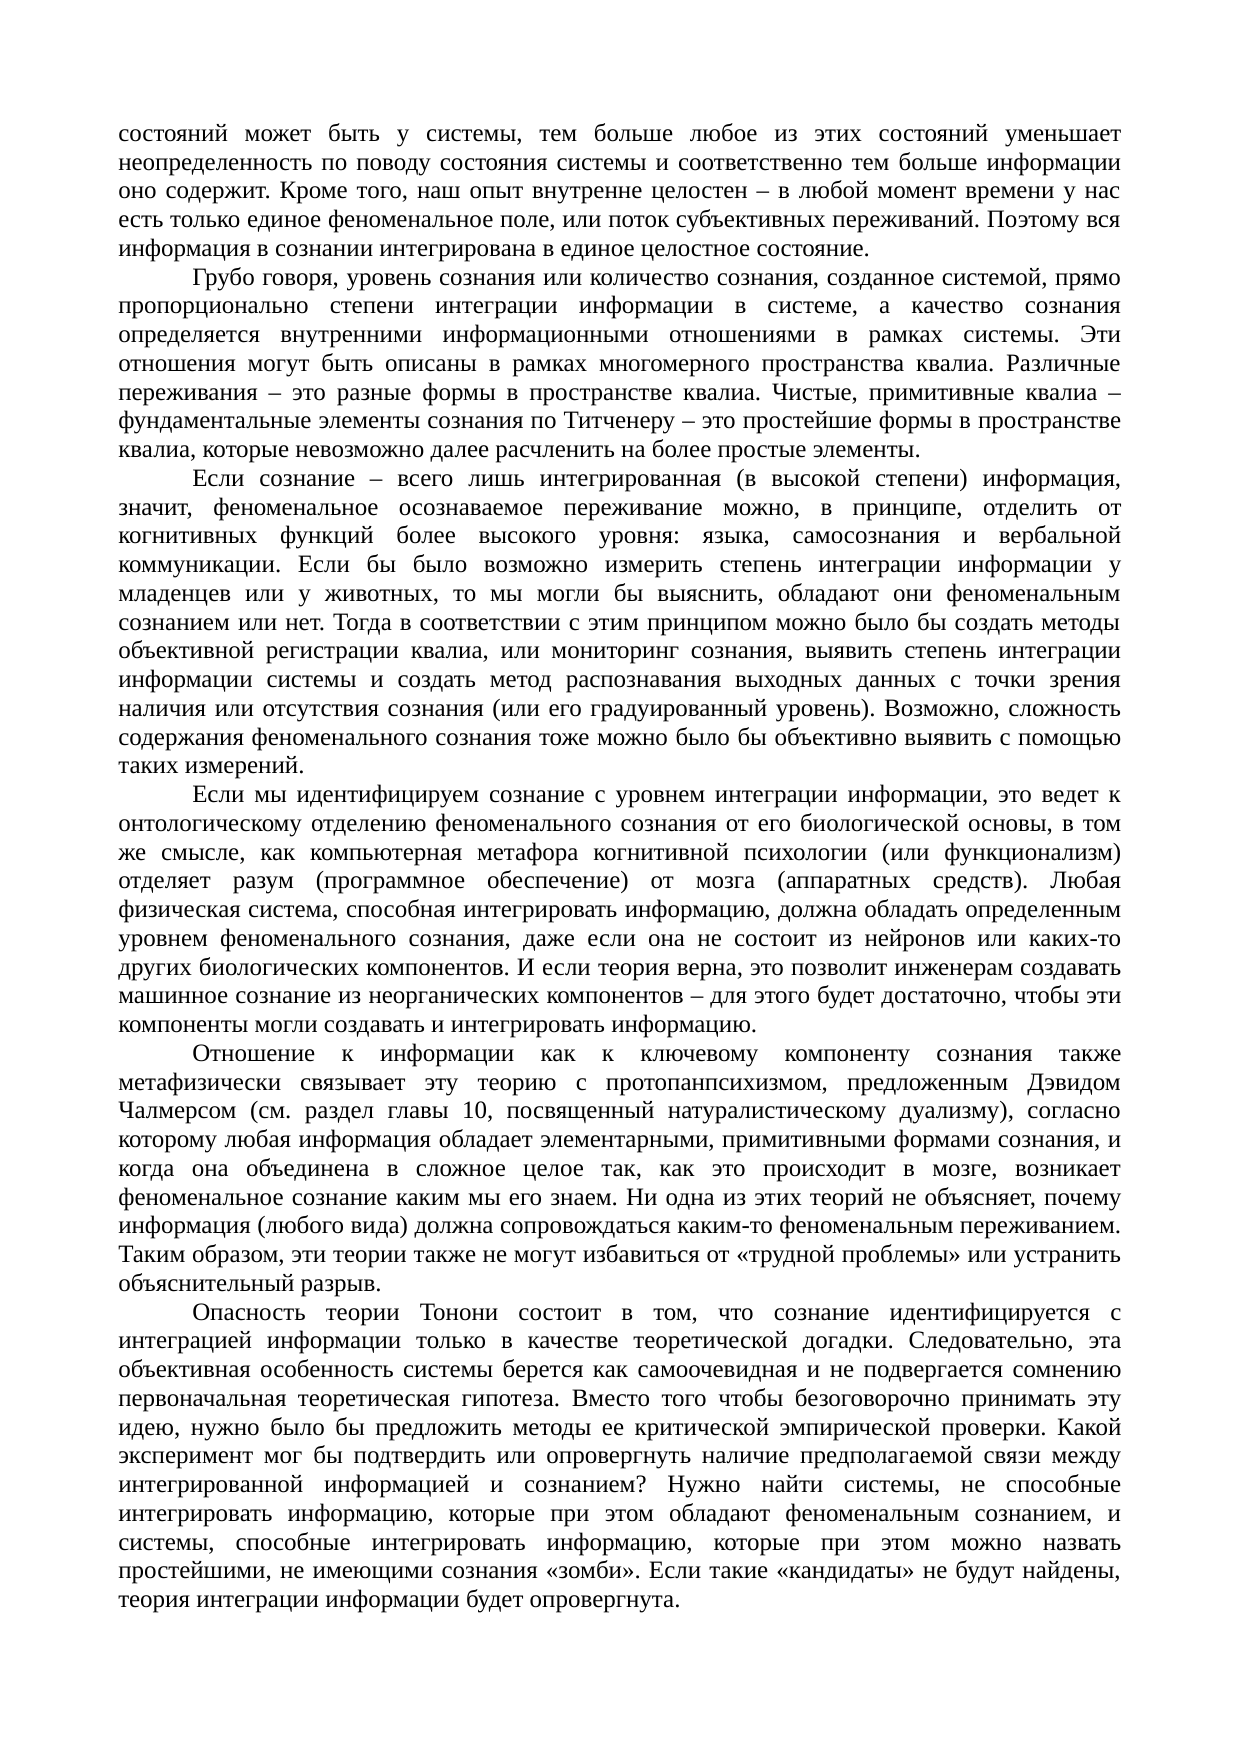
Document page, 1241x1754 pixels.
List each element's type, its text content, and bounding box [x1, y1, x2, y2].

text Если мы идентифицируем сознание с уровнем интеграции информации, это ведет к онтологическому отделению феноменального сознания от его биологической основы, в том же смысле, как компьютерная метафора когнитивной психологии (или функционализм) отделяет разум (программное обеспечение) от мозга (аппаратных средств). Любая физическая система, способная интегрировать информацию, должна обладать определенным уровнем феноменального сознания, даже если она не состоит из нейронов или каких-то других биологических компонентов. И если теория верна, это позволит инженерам создавать машинное сознание из неорганических компонентов – для этого будет достаточно, чтобы эти компоненты могли создавать и интегрировать информацию. [118, 779, 1122, 1038]
text Отношение к информации как к ключевому компоненту сознания также метафизически связывает эту теорию с протопанпсихизмом, предложенным Дэвидом Чалмерсом (см. раздел главы 10, посвященный натуралистическому дуализму), согласно которому любая информация обладает элементарными, примитивными формами сознания, и когда она объединена в сложное целое так, как это происходит в мозге, возникает феноменальное сознание каким мы его знаем. Ни одна из этих теорий не объясняет, почему информация (любого вида) должна сопровождаться каким-то феноменальным переживанием. Таким образом, эти теории также не могут избавиться от «трудной проблемы» или устранить объяснительный разрыв. [118, 1038, 1122, 1297]
text состояний может быть у системы, тем больше любое из этих состояний уменьшает неопределенность по поводу состояния системы и соответственно тем больше информации оно содержит. Кроме того, наш опыт внутренне целостен – в любой момент времени у нас есть только единое феноменальное поле, или поток субъективных переживаний. Поэтому вся информация в сознании интегрирована в единое целостное состояние. [118, 118, 1122, 262]
text Если сознание – всего лишь интегрированная (в высокой степени) информация, значит, феноменальное осознаваемое переживание можно, в принципе, отделить от когнитивных функций более высокого уровня: языка, самосознания и вербальной коммуникации. Если бы было возможно измерить степень интеграции информации у младенцев или у животных, то мы могли бы выяснить, обладают они феноменальным сознанием или нет. Тогда в соответствии с этим принципом можно было бы создать методы объективной регистрации квалиа, или мониторинг сознания, выявить степень интеграции информации системы и создать метод распознавания выходных данных с точки зрения наличия или отсутствия сознания (или его градуированный уровень). Возможно, сложность содержания феноменального сознания тоже можно было бы объективно выявить с помощью таких измерений. [118, 463, 1122, 779]
text Опасность теории Тонони состоит в том, что сознание идентифицируется с интеграцией информации только в качестве теоретической догадки. Следовательно, эта объективная особенность системы берется как самоочевидная и не подвергается сомнению первоначальная теоретическая гипотеза. Вместо того чтобы безоговорочно принимать эту идею, нужно было бы предложить методы ее критической эмпирической проверки. Какой эксперимент мог бы подтвердить или опровергнуть наличие предполагаемой связи между интегрированной информацией и сознанием? Нужно найти системы, не способные интегрировать информацию, которые при этом обладают феноменальным сознанием, и системы, способные интегрировать информацию, которые при этом можно назвать простейшими, не имеющими сознания «зомби». Если такие «кандидаты» не будут найдены, теория интеграции информации будет опровергнута. [118, 1297, 1122, 1613]
text Грубо говоря, уровень сознания или количество сознания, созданное системой, прямо пропорционально степени интеграции информации в системе, а качество сознания определяется внутренними информационными отношениями в рамках системы. Эти отношения могут быть описаны в рамках многомерного пространства квалиа. Различные переживания – это разные формы в пространстве квалиа. Чистые, примитивные квалиа – фундаментальные элементы сознания по Титченеру – это простейшие формы в пространстве квалиа, которые невозможно далее расчленить на более простые элементы. [118, 262, 1122, 463]
